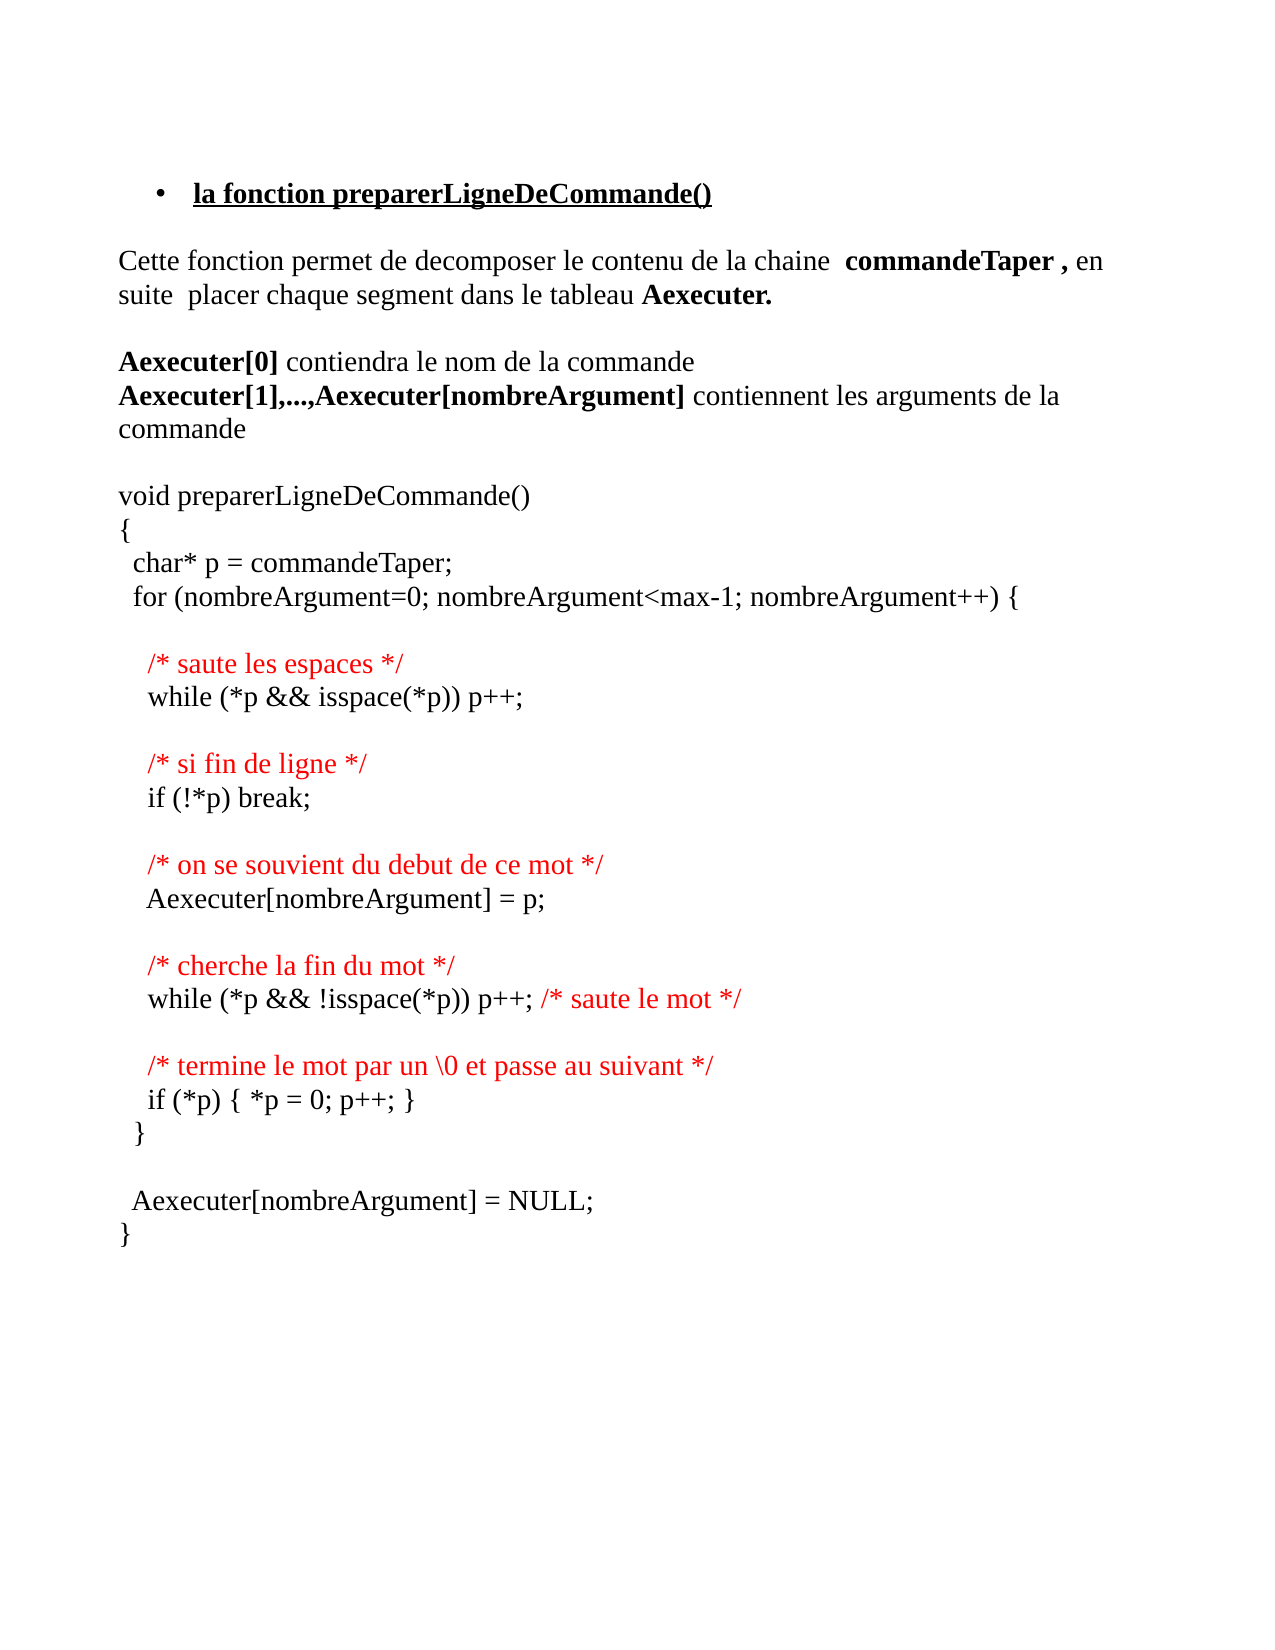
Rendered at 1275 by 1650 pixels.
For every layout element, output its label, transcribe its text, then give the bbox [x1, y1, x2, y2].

text void preparerLigneDeCommande() [118, 478, 1157, 512]
text /* saute les espaces */ [118, 646, 1157, 679]
text Aexecuter[nombreArgument] = NULL; [118, 1183, 1157, 1216]
text } [118, 1216, 1157, 1250]
text while (*p && isspace(*p)) p++; [118, 679, 1157, 713]
text Cette fonction permet de decomposer le contenu de la chaine commandeTaper , en suite placer chaque segment dans le tableau Aexecuter. [118, 243, 1157, 311]
text /* termine le mot par un \0 et passe au suivant */ [118, 1048, 1157, 1082]
text Aexecuter[1],...,Aexecuter[nombreArgument] contiennent les arguments de la commande [118, 378, 1157, 445]
text /* si fin de ligne */ [118, 747, 1157, 780]
text Aexecuter[nombreArgument] = p; [118, 881, 1157, 914]
text /* on se souvient du debut de ce mot */ [118, 847, 1157, 881]
text if (!*p) break; [118, 780, 1157, 814]
text for (nombreArgument=0; nombreArgument<max-1; nombreArgument++) { [118, 579, 1157, 612]
text } [118, 1116, 1157, 1149]
list la fonction preparerLigneDeCommande() [156, 176, 1157, 210]
text char* p = commandeTaper; [118, 545, 1157, 579]
text while (*p && !isspace(*p)) p++; /* saute le mot */ [118, 981, 1157, 1015]
text /* cherche la fin du mot */ [118, 948, 1157, 981]
text Aexecuter[0] contiendra le nom de la commande [118, 344, 1157, 378]
text if (*p) { *p = 0; p++; } [118, 1082, 1157, 1116]
text { [118, 512, 1157, 545]
